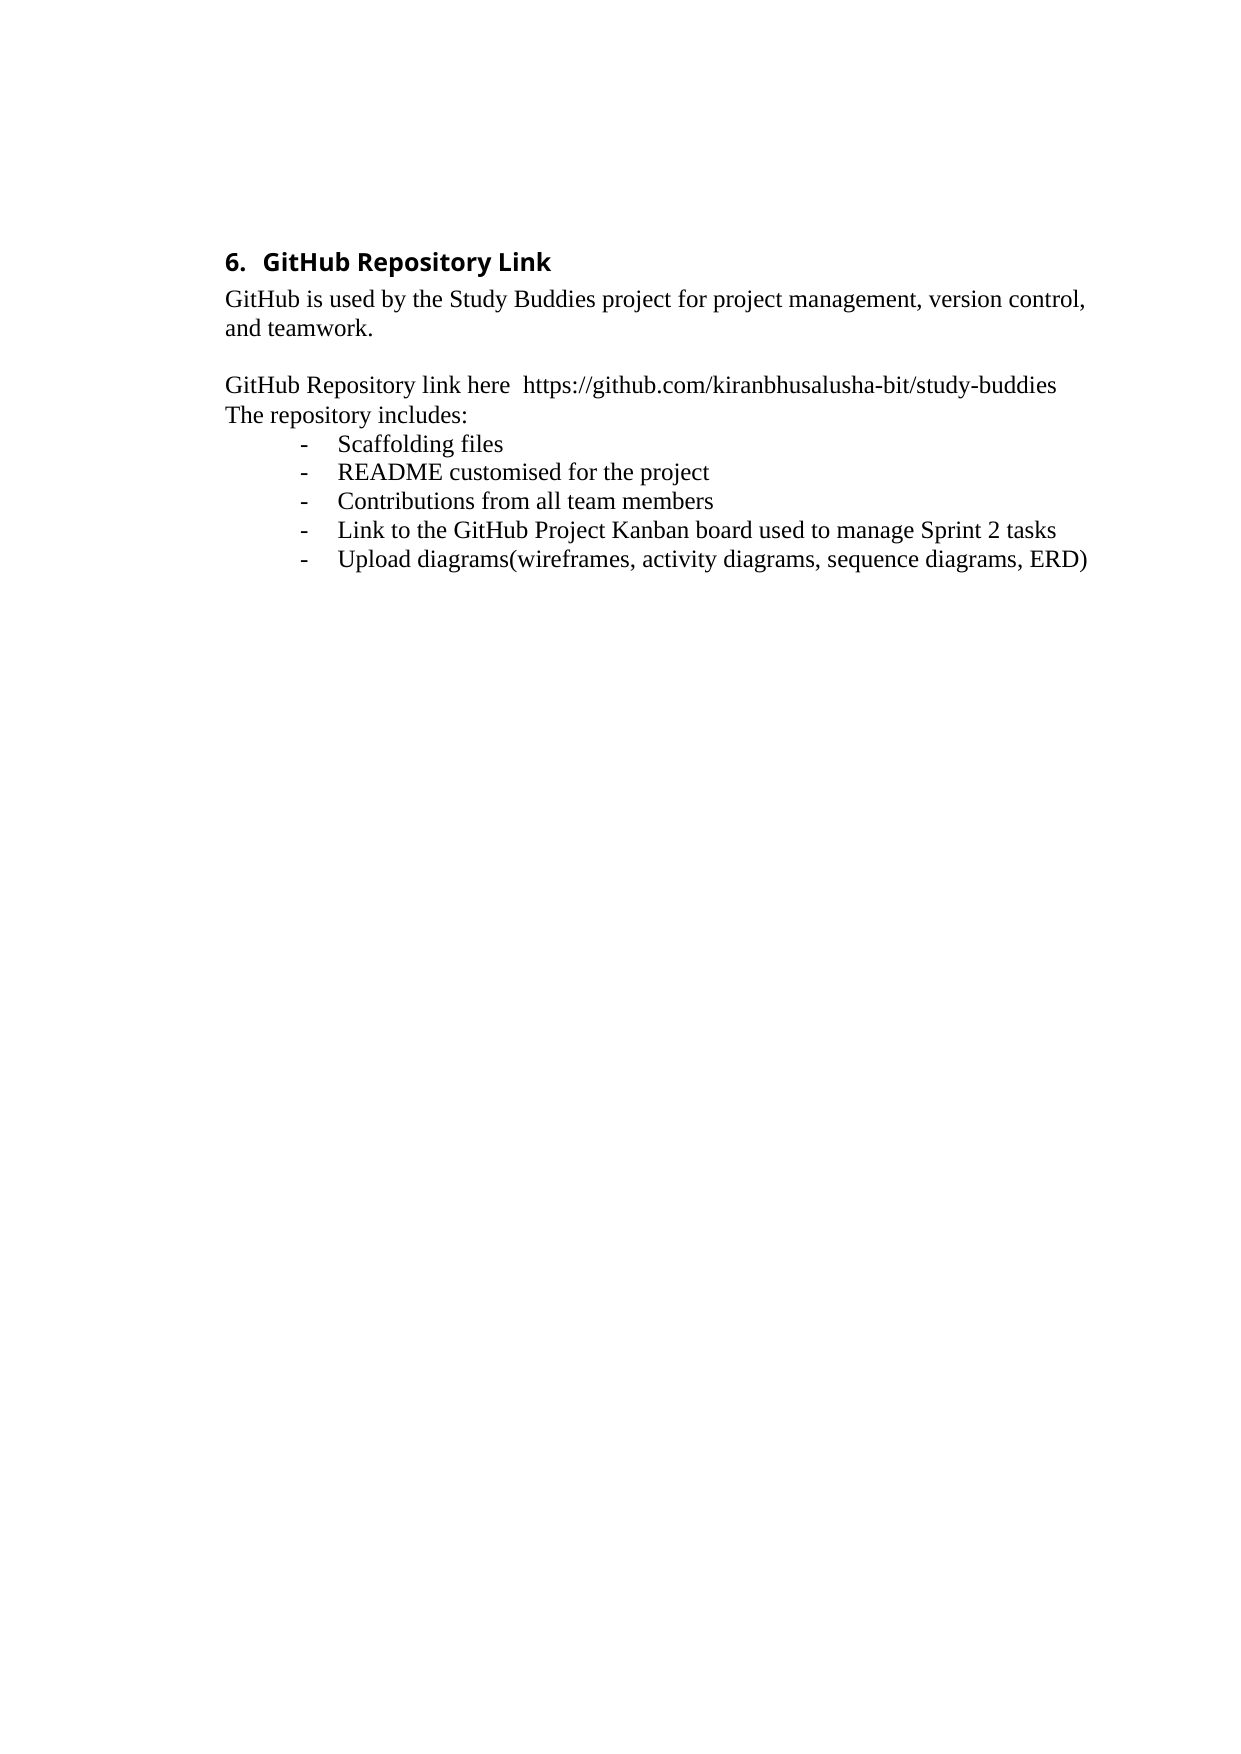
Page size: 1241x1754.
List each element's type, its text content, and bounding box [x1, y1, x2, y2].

list Contributions from all team members [300, 486, 1090, 515]
list Scaffolding files [300, 429, 1090, 457]
list The repository includes: [225, 400, 1090, 429]
list Upload diagrams(wireframes, activity diagrams, sequence diagrams, ERD) [300, 544, 1090, 572]
list GitHub Repository link here https://github.com/kiranbhusalusha-bit/study-buddies [225, 370, 1090, 400]
list Link to the GitHub Project Kanban board used to manage Sprint 2 tasks [300, 515, 1090, 544]
list GitHub is used by the Study Buddies project for project management, version control, and teamwork. [225, 284, 1090, 342]
list GitHub Repository Link [225, 245, 1090, 279]
list README customised for the project [300, 457, 1090, 486]
